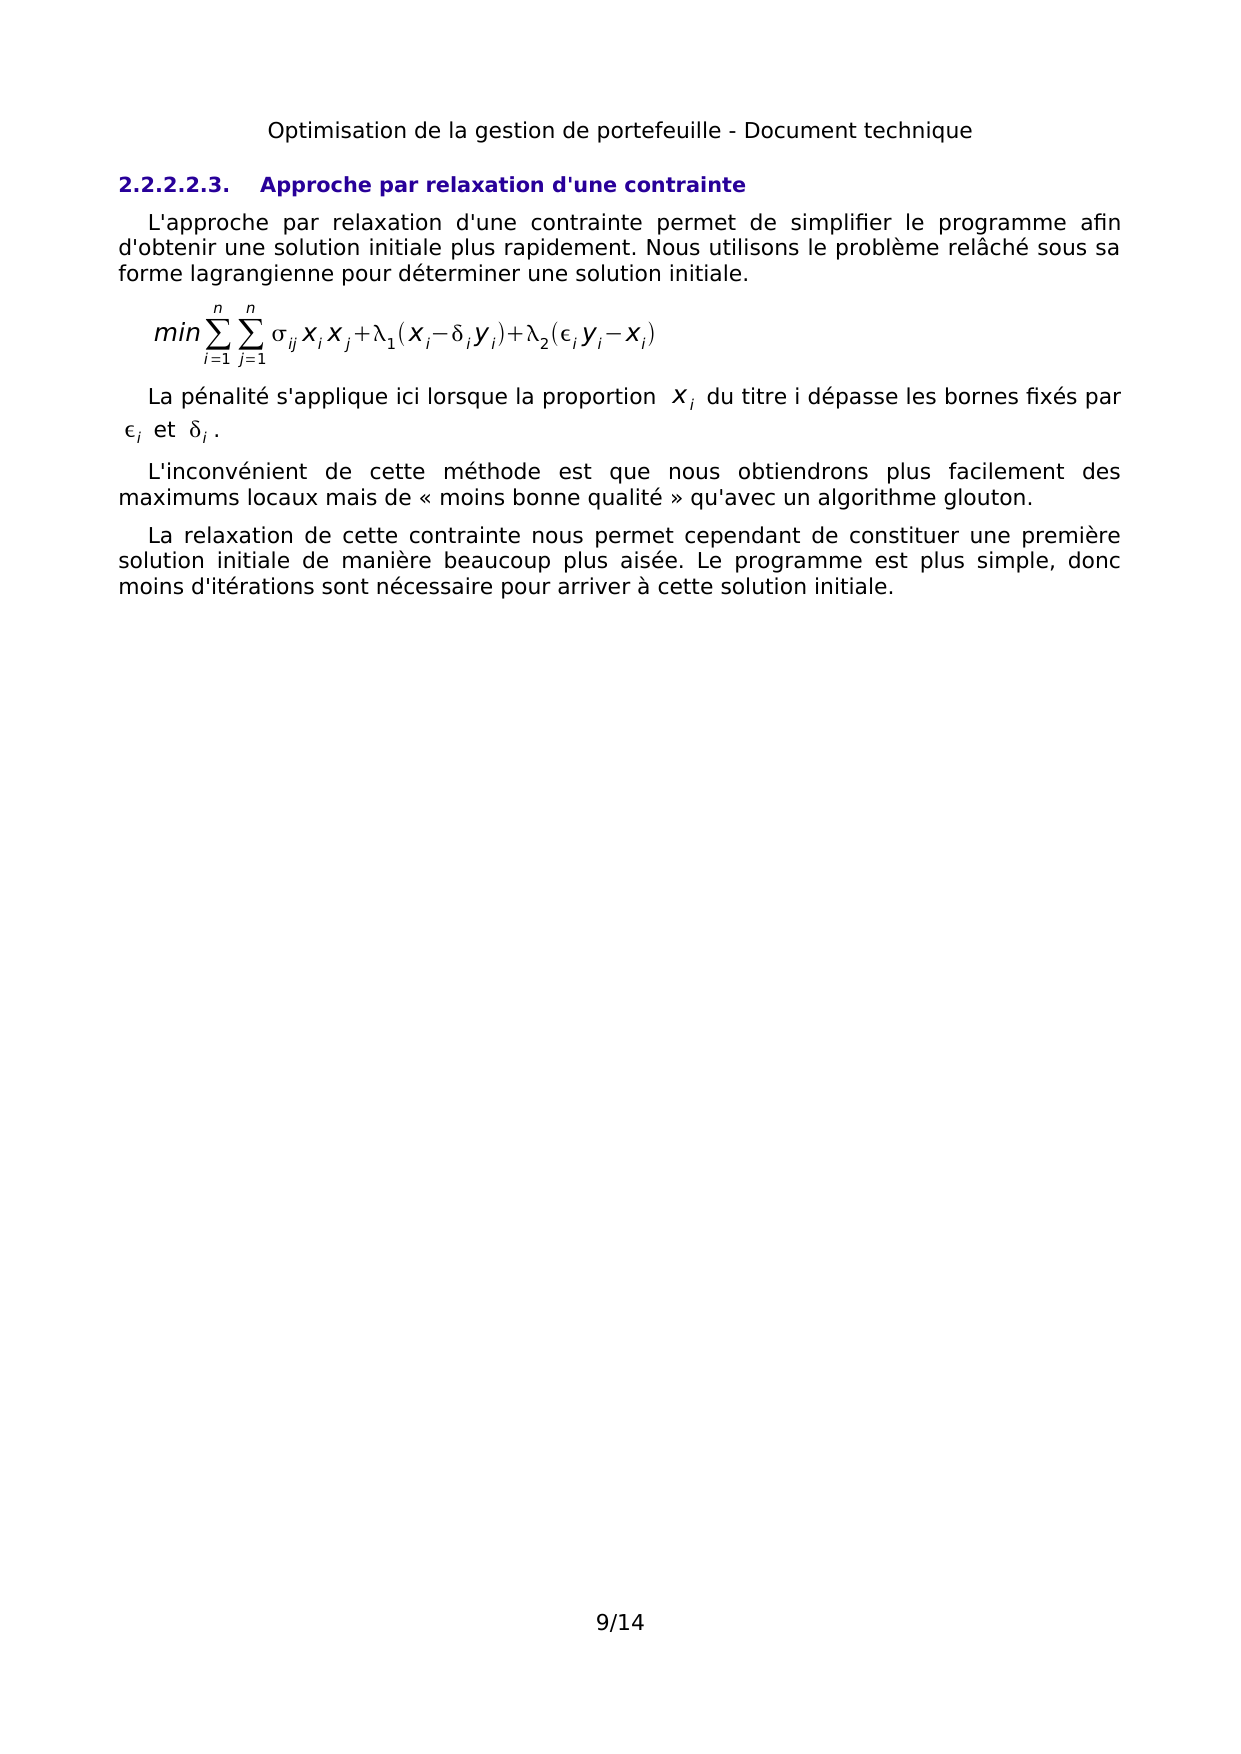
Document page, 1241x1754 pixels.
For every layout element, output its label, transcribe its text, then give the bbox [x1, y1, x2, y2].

text La pénalité s'applique ici lorsque la proportion du titre i dépasse les bornes fixés par et . [118, 381, 1122, 447]
text L'approche par relaxation d'une contrainte permet de simplifier le programme afin d'obtenir une solution initiale plus rapidement. Nous utilisons le problème relâché sous sa forme lagrangienne pour déterminer une solution initiale. [118, 210, 1122, 286]
text La relaxation de cette contrainte nous permet cependant de constituer une première solution initiale de manière beaucoup plus aisée. Le programme est plus simple, donc moins d'itérations sont nécessaire pour arriver à cette solution initiale. [118, 523, 1122, 599]
subtitle Approche par relaxation d'une contrainte [118, 173, 1122, 197]
text L'inconvénient de cette méthode est que nous obtiendrons plus facilement des maximums locaux mais de « moins bonne qualité » qu'avec un algorithme glouton. [118, 459, 1122, 511]
